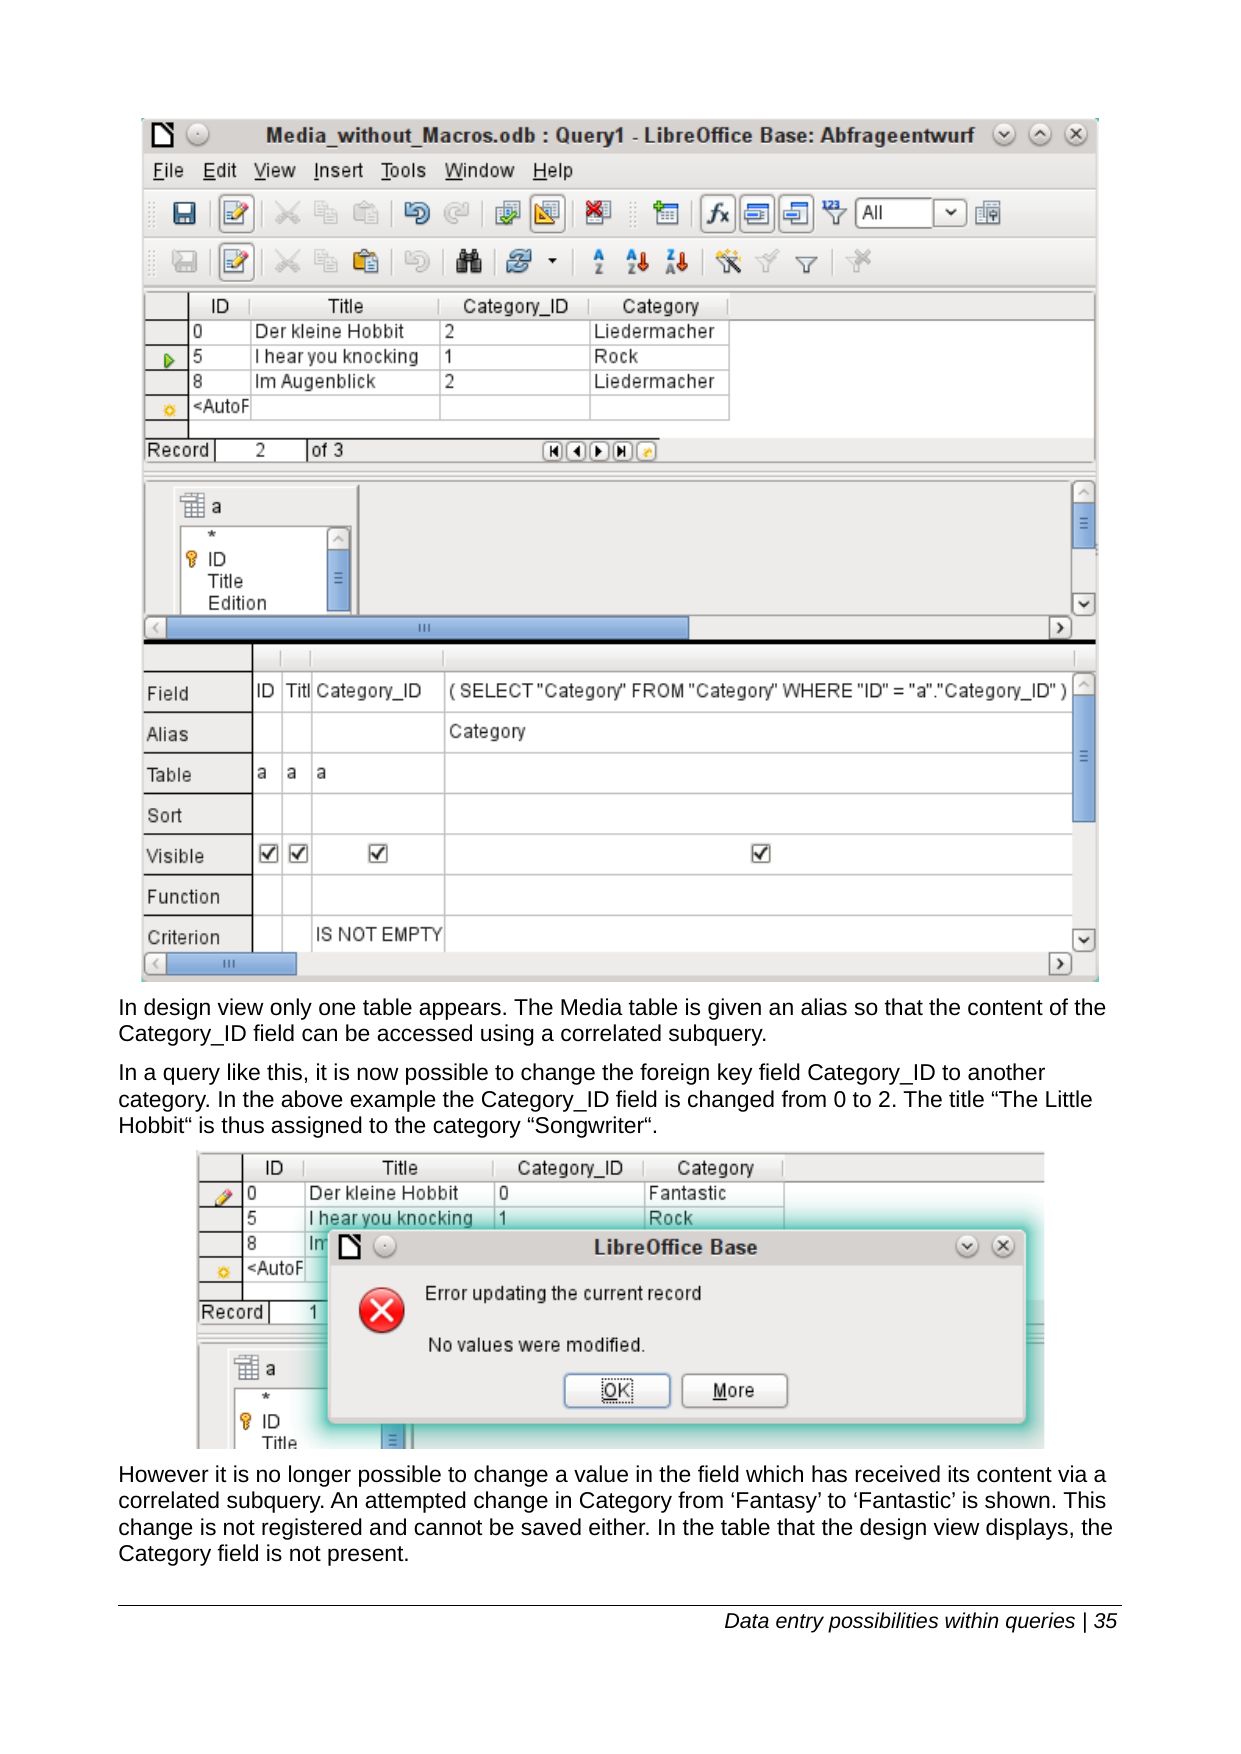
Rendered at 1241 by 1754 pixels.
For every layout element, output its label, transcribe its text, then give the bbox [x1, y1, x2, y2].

picture [195, 1150, 1045, 1449]
text However it is no longer possible to change a value in the field which has received its content via a correlated subquery. An attempted change in Category from ‘Fantasy’ to ‘Fantastic’ is shown. This change is not registered and cannot be saved either. In the table that the design view displays, the Category field is not present. [118, 1461, 1122, 1566]
text In design view only one table appears. The Media table is given an alias so that the content of the Category_ID field can be accessed using a correlated subquery. [118, 994, 1122, 1047]
picture [141, 118, 1099, 982]
text In a query like this, it is now possible to change the foreign key field Category_ID to another category. In the above example the Category_ID field is changed from 0 to 2. The title “The Little Hobbit“ is thus assigned to the category “Songwriter“. [118, 1059, 1122, 1138]
